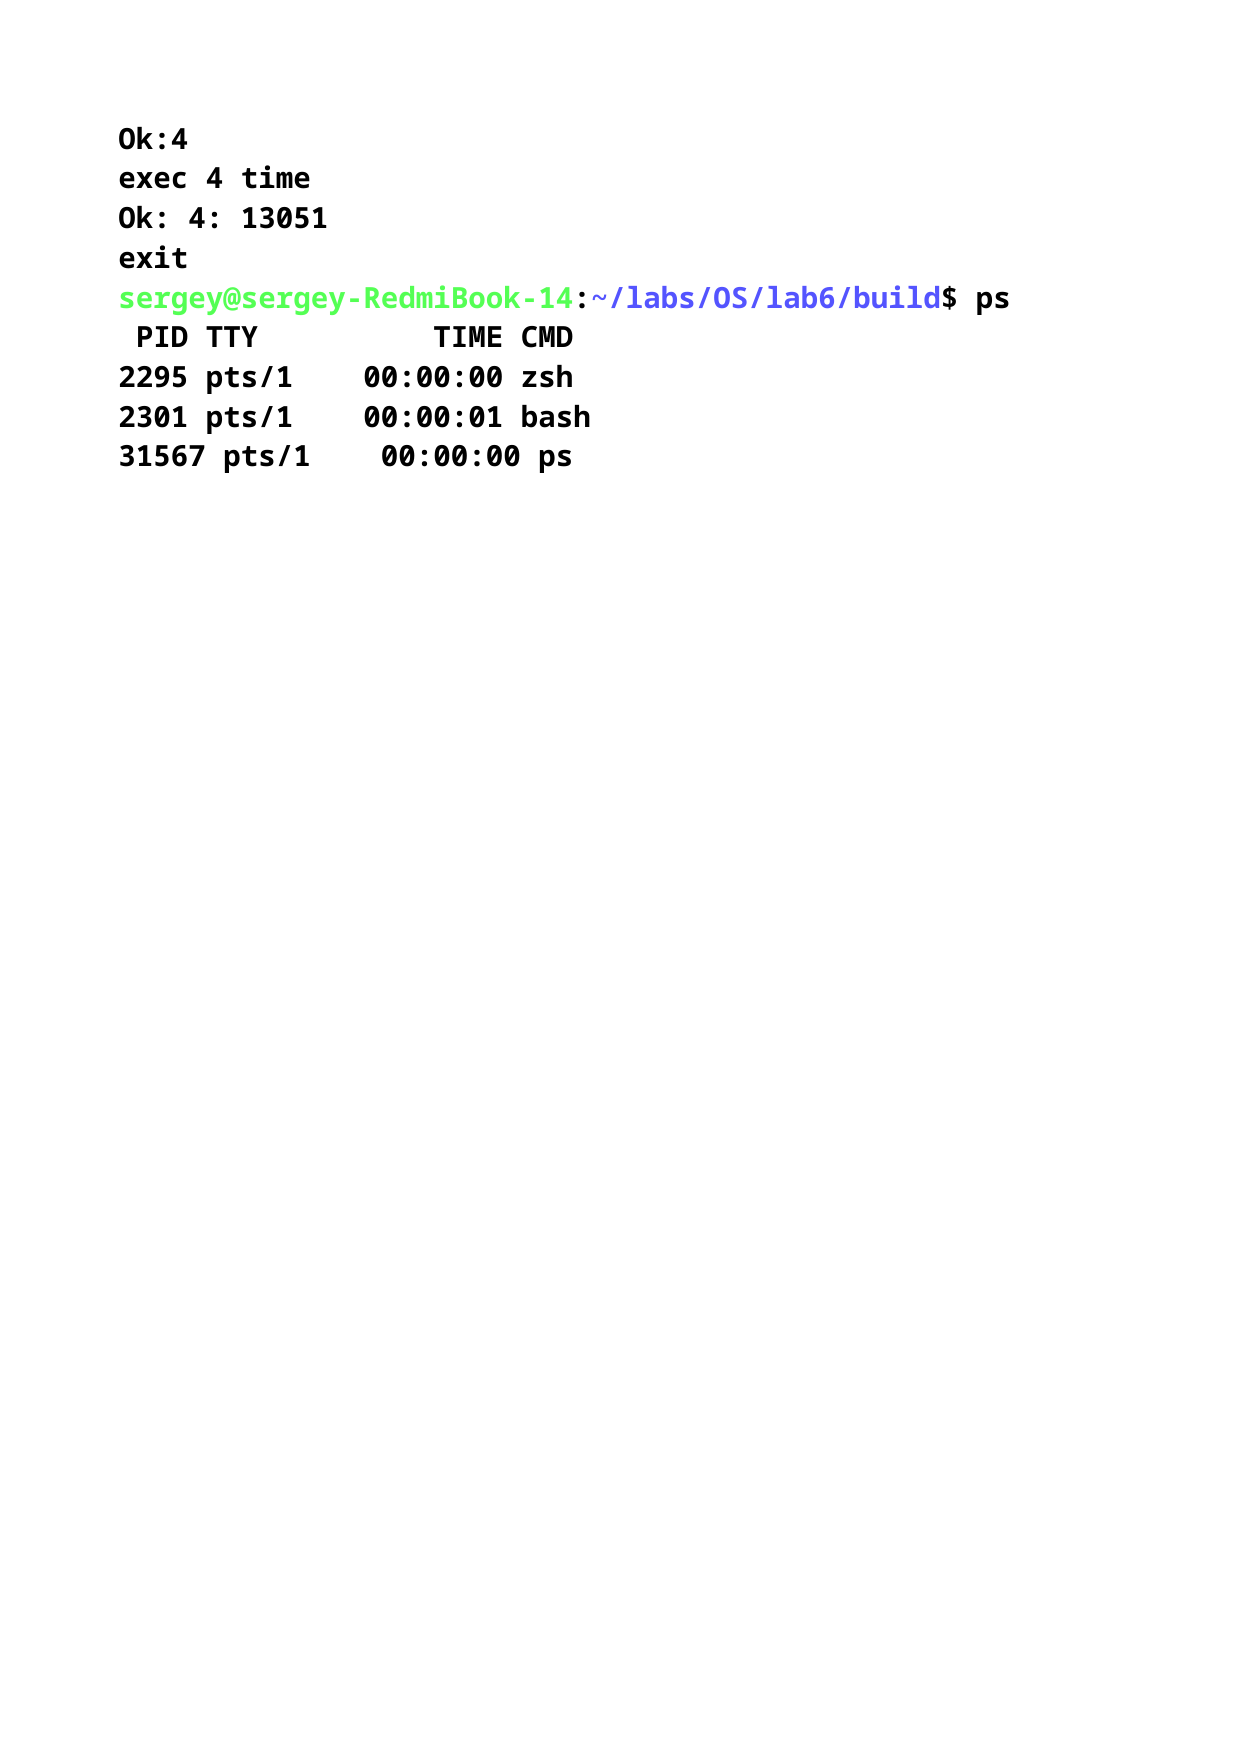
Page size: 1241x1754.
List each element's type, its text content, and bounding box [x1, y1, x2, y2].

text Ok:4 exec 4 time Ok: 4: 13051 exit sergey@sergey-RedmiBook-14:~/labs/OS/lab6/build$ ps PID TTY TIME CMD 2295 pts/1 00:00:00 zsh 2301 pts/1 00:00:01 bash 31567 pts/1 00:00:00 ps [118, 118, 1122, 515]
